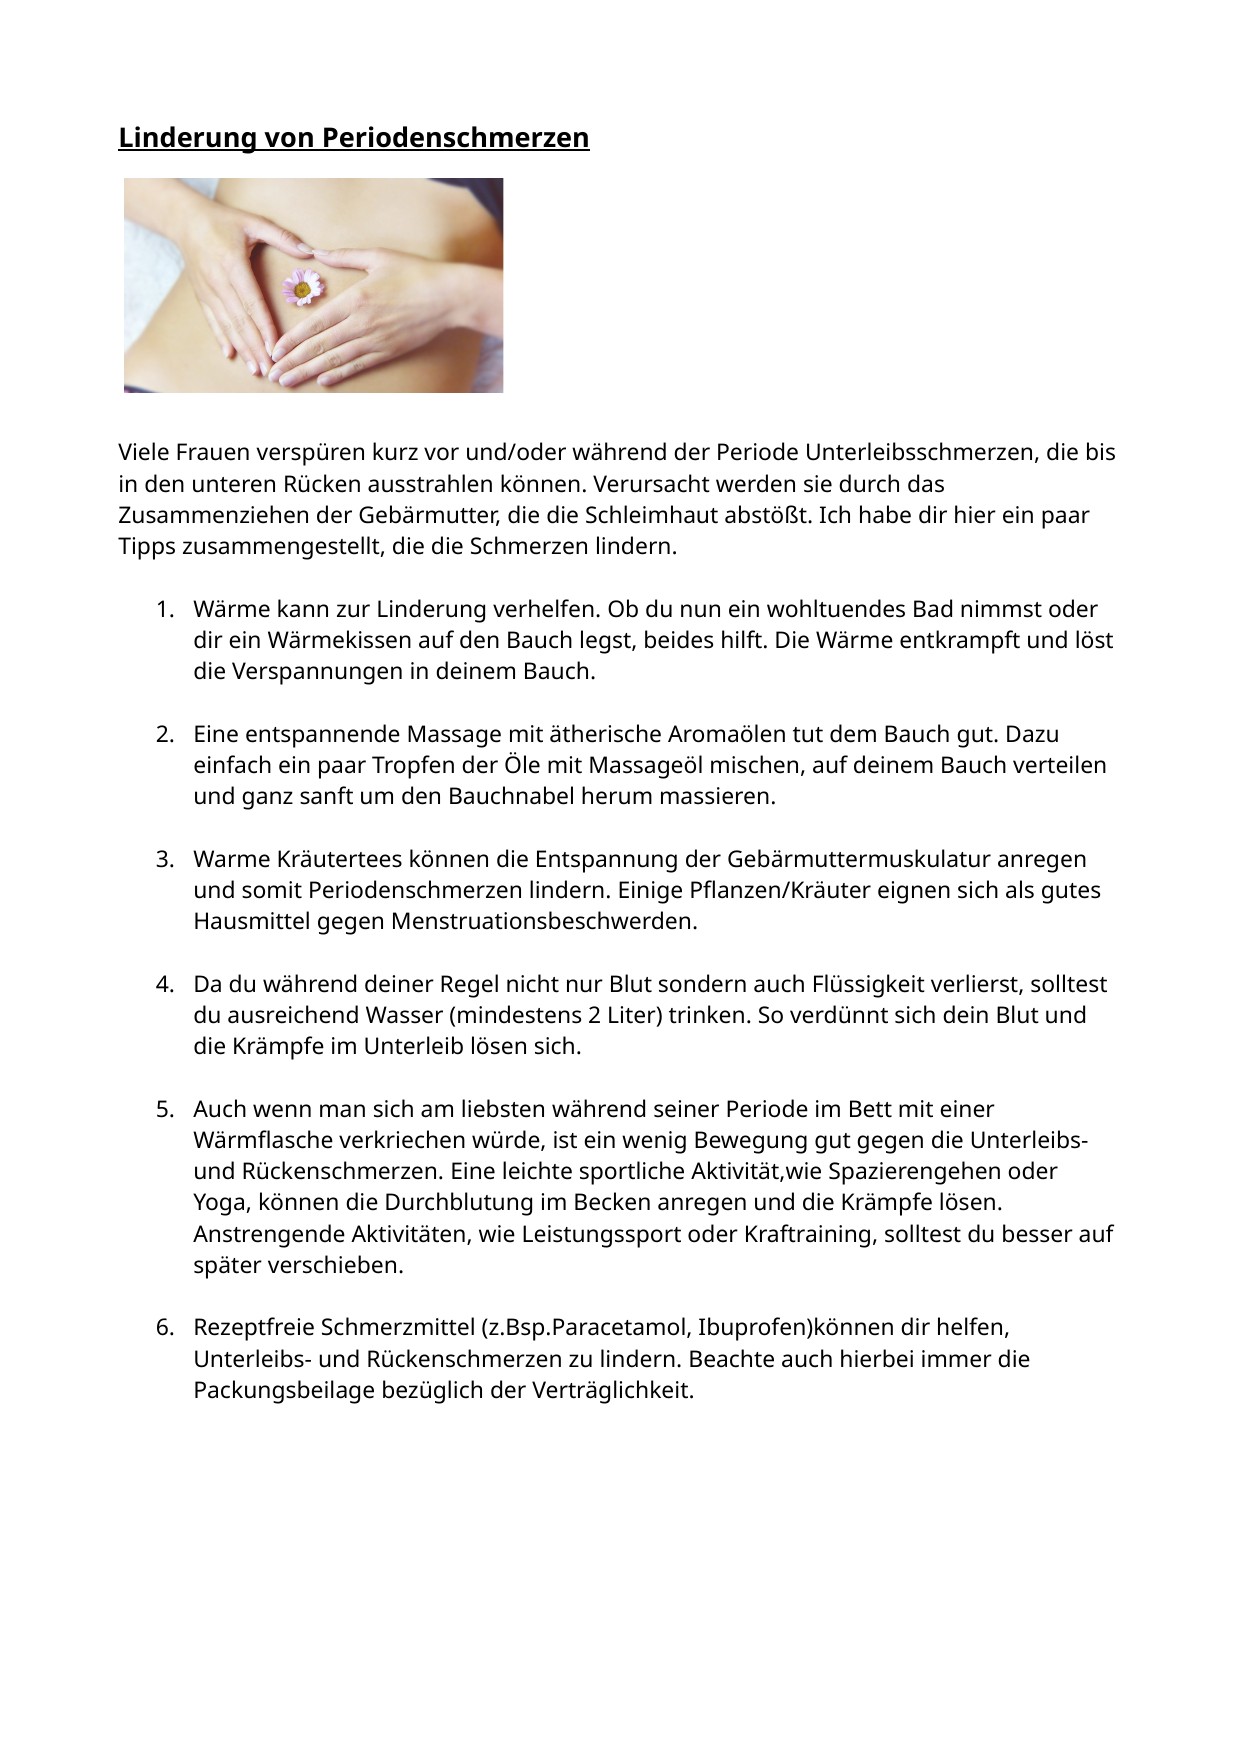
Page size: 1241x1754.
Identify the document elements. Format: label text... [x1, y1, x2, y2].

list Wärme kann zur Linderung verhelfen. Ob du nun ein wohltuendes Bad nimmst oder dir ein Wärmekissen auf den Bauch legst, beides hilft. Die Wärme entkrampft und löst die Verspannungen in deinem Bauch. [156, 592, 1122, 686]
list Eine entspannende Massage mit ätherische Aromaölen tut dem Bauch gut. Dazu einfach ein paar Tropfen der Öle mit Massageöl mischen, auf deinem Bauch verteilen und ganz sanft um den Bauchnabel herum massieren. [156, 717, 1122, 811]
picture [124, 178, 504, 393]
text Linderung von Periodenschmerzen [118, 118, 1122, 155]
list Rezeptfreie Schmerzmittel (z.Bsp.Paracetamol, Ibuprofen)können dir helfen, Unterleibs- und Rückenschmerzen zu lindern. Beachte auch hierbei immer die Packungsbeilage bezüglich der Verträglichkeit. [156, 1311, 1122, 1405]
text Viele Frauen verspüren kurz vor und/oder während der Periode Unterleibsschmerzen, die bis in den unteren Rücken ausstrahlen können. Verursacht werden sie durch das Zusammenziehen der Gebärmutter, die die Schleimhaut abstößt. Ich habe dir hier ein paar Tipps zusammengestellt, die die Schmerzen lindern. [118, 436, 1122, 561]
list Da du während deiner Regel nicht nur Blut sondern auch Flüssigkeit verlierst, solltest du ausreichend Wasser (mindestens 2 Liter) trinken. So verdünnt sich dein Blut und die Krämpfe im Unterleib lösen sich. [156, 967, 1122, 1061]
list Warme Kräutertees können die Entspannung der Gebärmuttermuskulatur anregen und somit Periodenschmerzen lindern. Einige Pflanzen/Kräuter eignen sich als gutes Hausmittel gegen Menstruationsbeschwerden. [156, 842, 1122, 936]
list Auch wenn man sich am liebsten während seiner Periode im Bett mit einer Wärmflasche verkriechen würde, ist ein wenig Bewegung gut gegen die Unterleibs- und Rückenschmerzen. Eine leichte sportliche Aktivität,wie Spazierengehen oder Yoga, können die Durchblutung im Becken anregen und die Krämpfe lösen. Anstrengende Aktivitäten, wie Leistungssport oder Kraftraining, solltest du besser auf später verschieben. [156, 1092, 1122, 1280]
